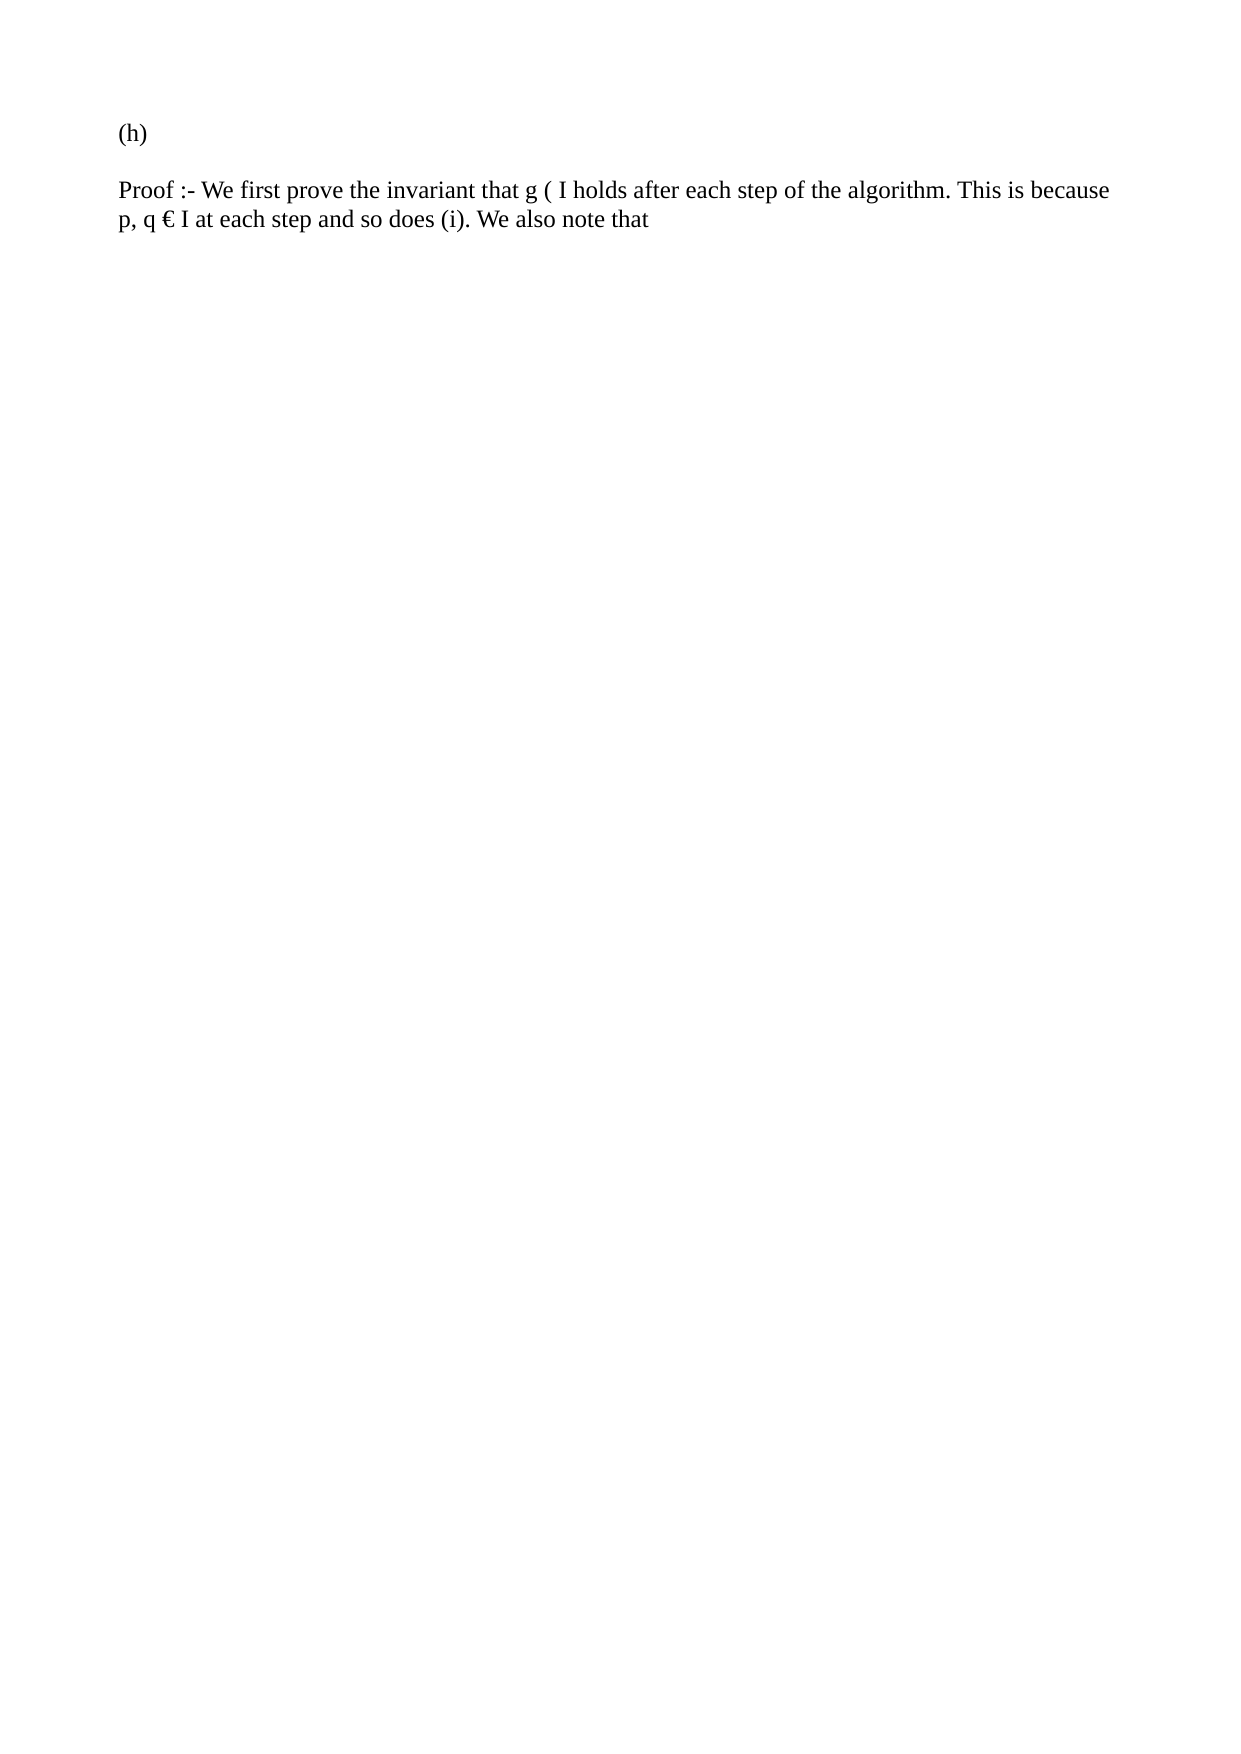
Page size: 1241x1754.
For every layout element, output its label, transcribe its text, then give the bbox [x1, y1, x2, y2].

text Proof :- We first prove the invariant that g ( I holds after each step of the algorithm. This is because p, q € I at each step and so does (i). We also note that [118, 176, 1122, 233]
text (h) [118, 118, 1122, 147]
